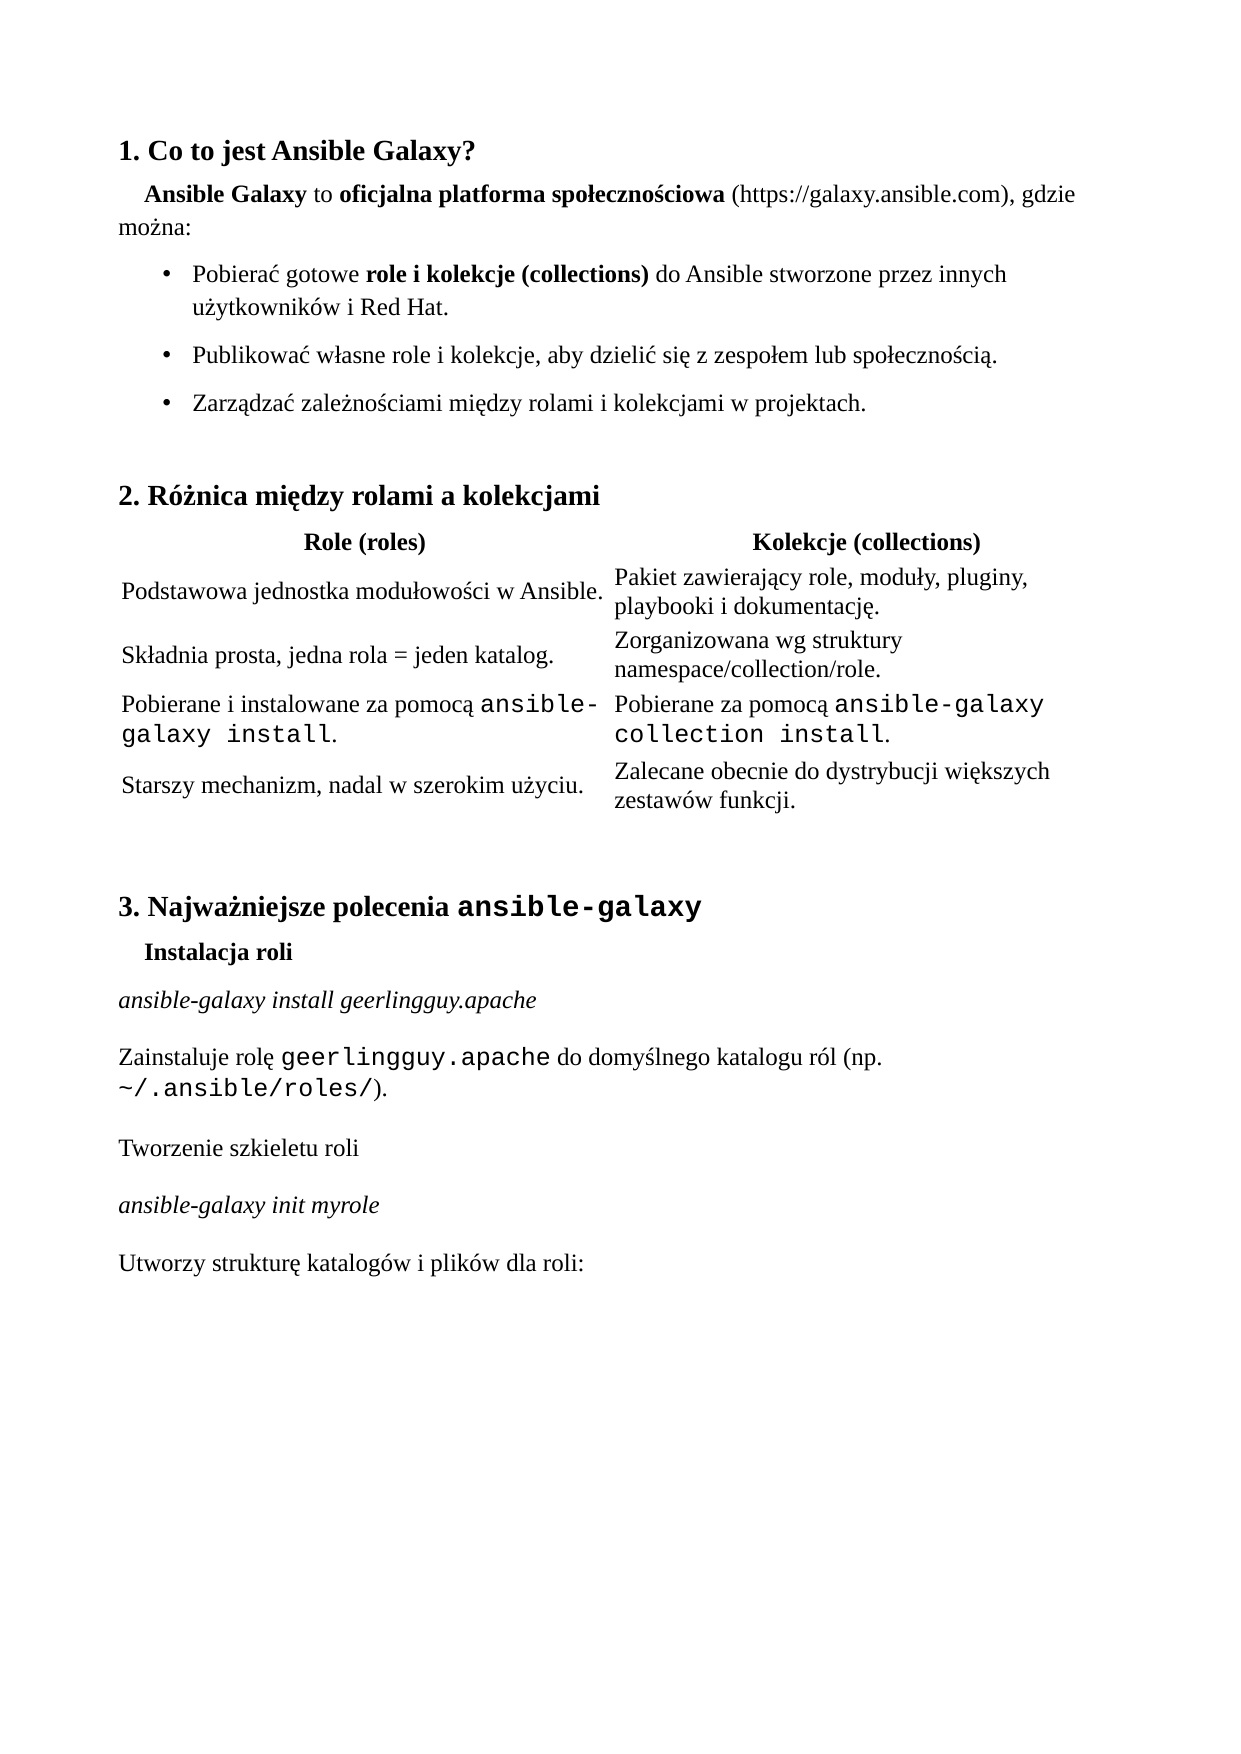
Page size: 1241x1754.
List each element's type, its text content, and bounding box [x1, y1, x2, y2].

text ansible-galaxy install geerlingguy.apache [118, 985, 1122, 1042]
table_cell Składnia prosta, jedna rola = jeden katalog. [118, 623, 611, 686]
list Publikować własne role i kolekcje, aby dzielić się z zespołem lub społecznością. [162, 340, 1122, 369]
text 🔹 Ansible Galaxy to oficjalna platforma społecznościowa (https://galaxy.ansible.com), gdzie można: [118, 179, 1122, 241]
text Utworzy strukturę katalogów i plików dla roli: [118, 1248, 1122, 1277]
table_cell Zorganizowana wg struktury namespace/collection/role. [611, 623, 1122, 686]
table_cell Zalecane obecnie do dystrybucji większych zestawów funkcji. [611, 753, 1122, 817]
subtitle 1. Co to jest Ansible Galaxy? [118, 133, 1122, 166]
text Zainstaluje rolę geerlingguy.apache do domyślnego katalogu ról (np. ~/.ansible/roles/). [118, 1042, 1122, 1104]
table_cell Podstawowa jednostka modułowości w Ansible. [118, 559, 611, 622]
subtitle 2. Różnica między rolami a kolekcjami [118, 478, 1122, 512]
text ansible-galaxy init myrole [118, 1190, 1122, 1219]
table_cell Pobierane i instalowane za pomocą ansible-galaxy install. [118, 686, 611, 753]
subtitle 3. Najważniejsze polecenia ansible-galaxy [118, 889, 1122, 925]
text Tworzenie szkieletu roli [118, 1133, 1122, 1162]
text 🔹 Instalacja roli [118, 937, 1122, 966]
list Zarządzać zależnościami między rolami i kolekcjami w projektach. [162, 388, 1122, 416]
list Pobierać gotowe role i kolekcje (collections) do Ansible stworzone przez innych użytkowników i Red Hat. [162, 259, 1122, 321]
table_cell Pobierane za pomocą ansible-galaxy collection install. [611, 686, 1122, 753]
table_header Kolekcje (collections) [611, 525, 1122, 559]
table_cell Pakiet zawierający role, moduły, pluginy, playbooki i dokumentację. [611, 559, 1122, 622]
table_cell Starszy mechanizm, nadal w szerokim użyciu. [118, 753, 611, 817]
table_header Role (roles) [118, 525, 611, 559]
